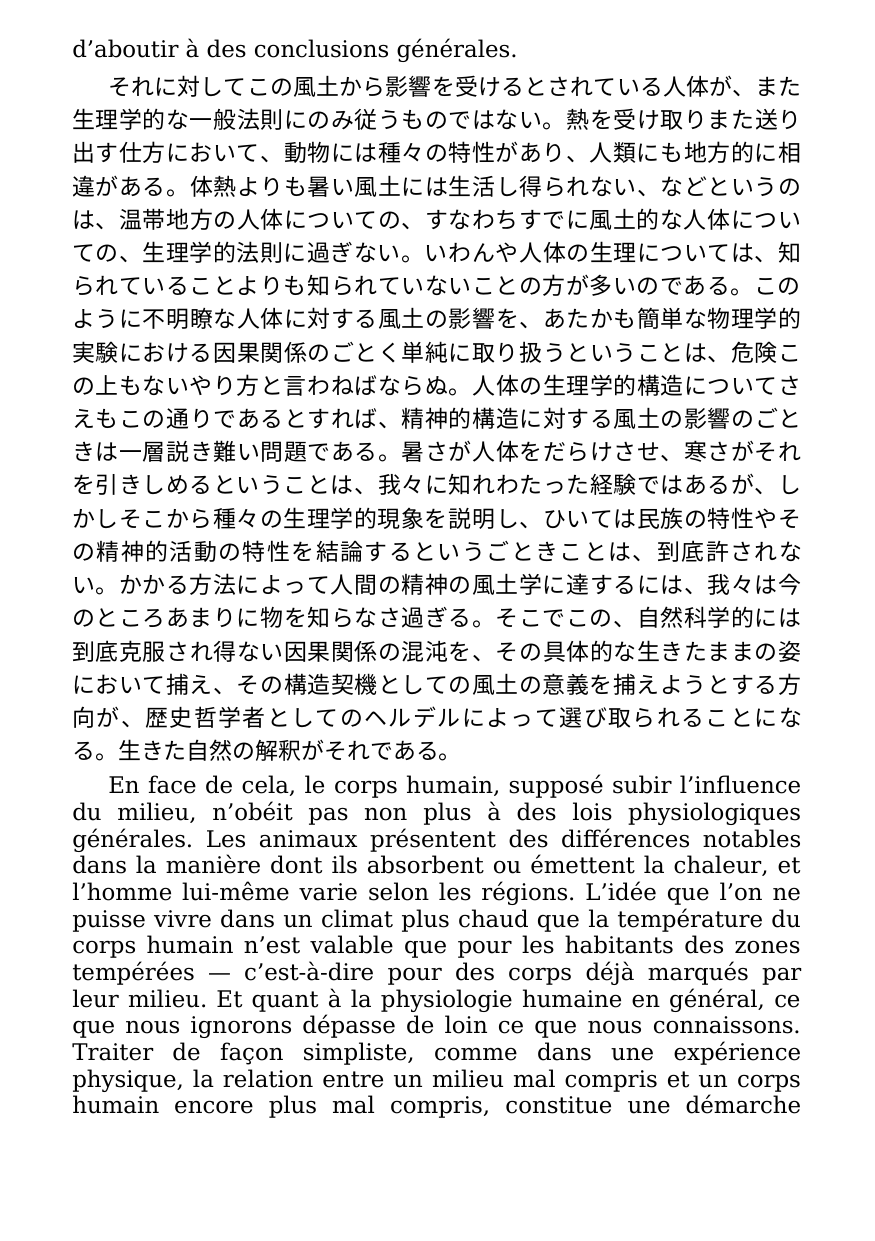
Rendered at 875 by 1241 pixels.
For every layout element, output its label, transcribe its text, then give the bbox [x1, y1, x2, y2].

text d’aboutir à des conclusions générales. [72, 36, 802, 63]
text それに対してこの風土から影響を受けるとされている人体が、また生理学的な一般法則にのみ従うものではない。熱を受け取りまた送り出す仕方において、動物には種々の特性があり、人類にも地方的に相違がある。体熱よりも暑い風土には生活し得られない、などというのは、温帯地方の人体についての、すなわちすでに風土的な人体についての、生理学的法則に過ぎない。いわんや人体の生理については、知られていることよりも知られていないことの方が多いのである。このように不明瞭な人体に対する風土の影響を、あたかも簡単な物理学的実験における因果関係のごとく単純に取り扱うということは、危険この上もないやり方と言わねばならぬ。人体の生理学的構造についてさえもこの通りであるとすれば、精神的構造に対する風土の影響のごときは一層説き難い問題である。暑さが人体をだらけさせ、寒さがそれを引きしめるということは、我々に知れわたった経験ではあるが、しかしそこから種々の生理学的現象を説明し、ひいては民族の特性やその精神的活動の特性を結論するというごときことは、到底許されない。かかる方法によって人間の精神の風土学に達するには、我々は今のところあまりに物を知らなさ過ぎる。そこでこの、自然科学的には到底克服され得ない因果関係の混沌を、その具体的な生きたままの姿において捕え、その構造契機としての風土の意義を捕えようとする方向が、歴史哲学者としてのヘルデルによって選び取られることになる。生きた自然の解釈がそれである。 [72, 69, 802, 766]
text En face de cela, le corps humain, supposé subir l’influence du milieu, n’obéit pas non plus à des lois physiologiques générales. Les animaux présentent des différences notables dans la manière dont ils absorbent ou émettent la chaleur, et l’homme lui-même varie selon les régions. L’idée que l’on ne puisse vivre dans un climat plus chaud que la température du corps humain n’est valable que pour les habitants des zones tempérées — c’est-à-dire pour des corps déjà marqués par leur milieu. Et quant à la physiologie humaine en général, ce que nous ignorons dépasse de loin ce que nous connaissons. Traiter de façon simpliste, comme dans une expérience physique, la relation entre un milieu mal compris et un corps humain encore plus mal compris, constitue une démarche [72, 772, 802, 1119]
